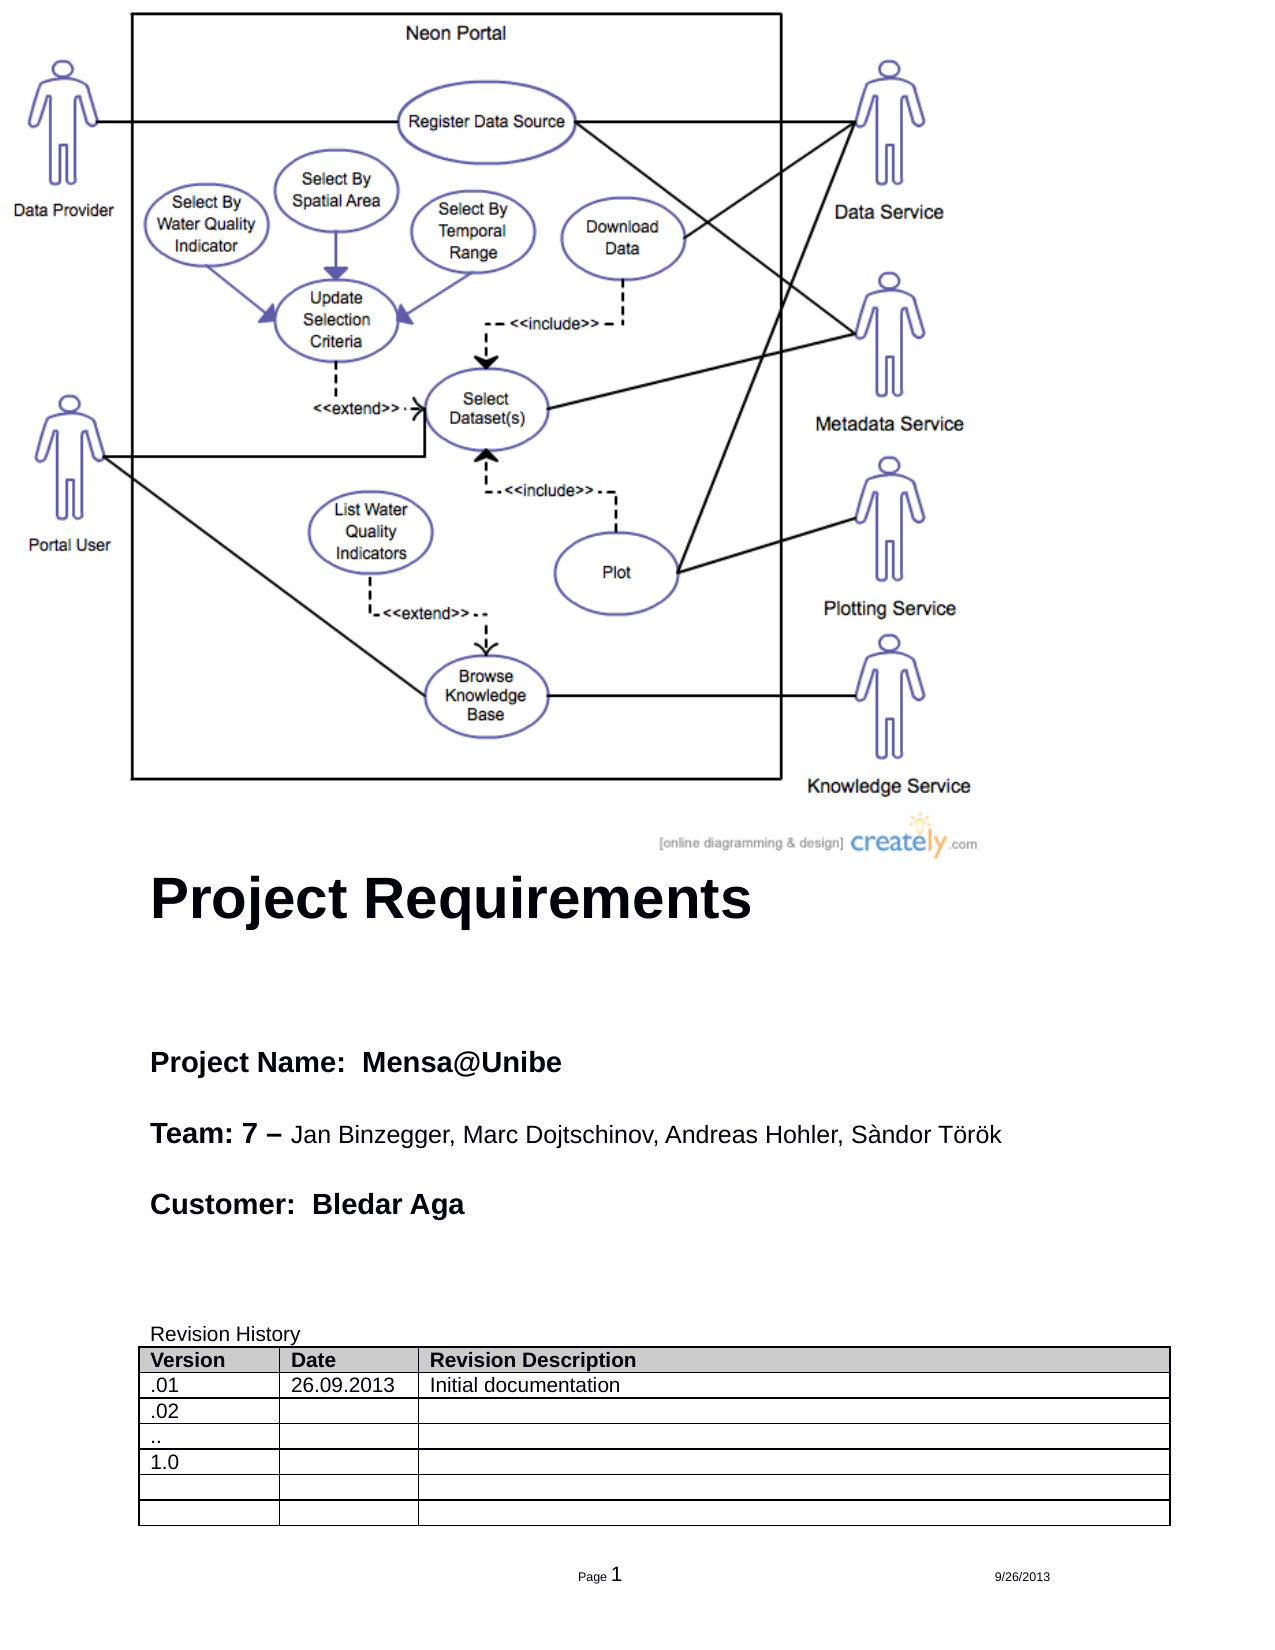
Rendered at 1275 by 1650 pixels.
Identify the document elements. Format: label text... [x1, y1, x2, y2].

table_header Version [140, 1348, 279, 1372]
table_cell [280, 1501, 418, 1525]
table_cell [280, 1399, 418, 1423]
table_cell [419, 1424, 1169, 1448]
picture [0, 0, 985, 864]
table_cell [280, 1424, 418, 1448]
table_cell 26.09.2013 [280, 1373, 418, 1397]
table_header Revision Description [419, 1348, 1169, 1372]
text Customer: Bledar Aga [150, 1187, 1134, 1221]
table_cell .01 [140, 1373, 279, 1397]
table_cell [280, 1475, 418, 1499]
text Team: 7 – Jan Binzegger, Marc Dojtschinov, Andreas Hohler, Sàndor Török [150, 1116, 1134, 1150]
table_cell [419, 1399, 1169, 1423]
table_cell [140, 1475, 279, 1499]
text Revision History [150, 1322, 1134, 1346]
text Project Name: Mensa@Unibe [150, 1045, 1134, 1079]
text Project Requirements [150, 267, 1134, 931]
table_cell .. [140, 1424, 279, 1448]
table_cell .02 [140, 1399, 279, 1423]
table_cell [419, 1450, 1169, 1474]
table_header Date [280, 1348, 418, 1372]
table_cell [280, 1450, 418, 1474]
table_cell [419, 1475, 1169, 1499]
table_cell Initial documentation [419, 1373, 1169, 1397]
table_cell 1.0 [140, 1450, 279, 1474]
table_cell [419, 1501, 1169, 1525]
table_cell [140, 1501, 279, 1525]
